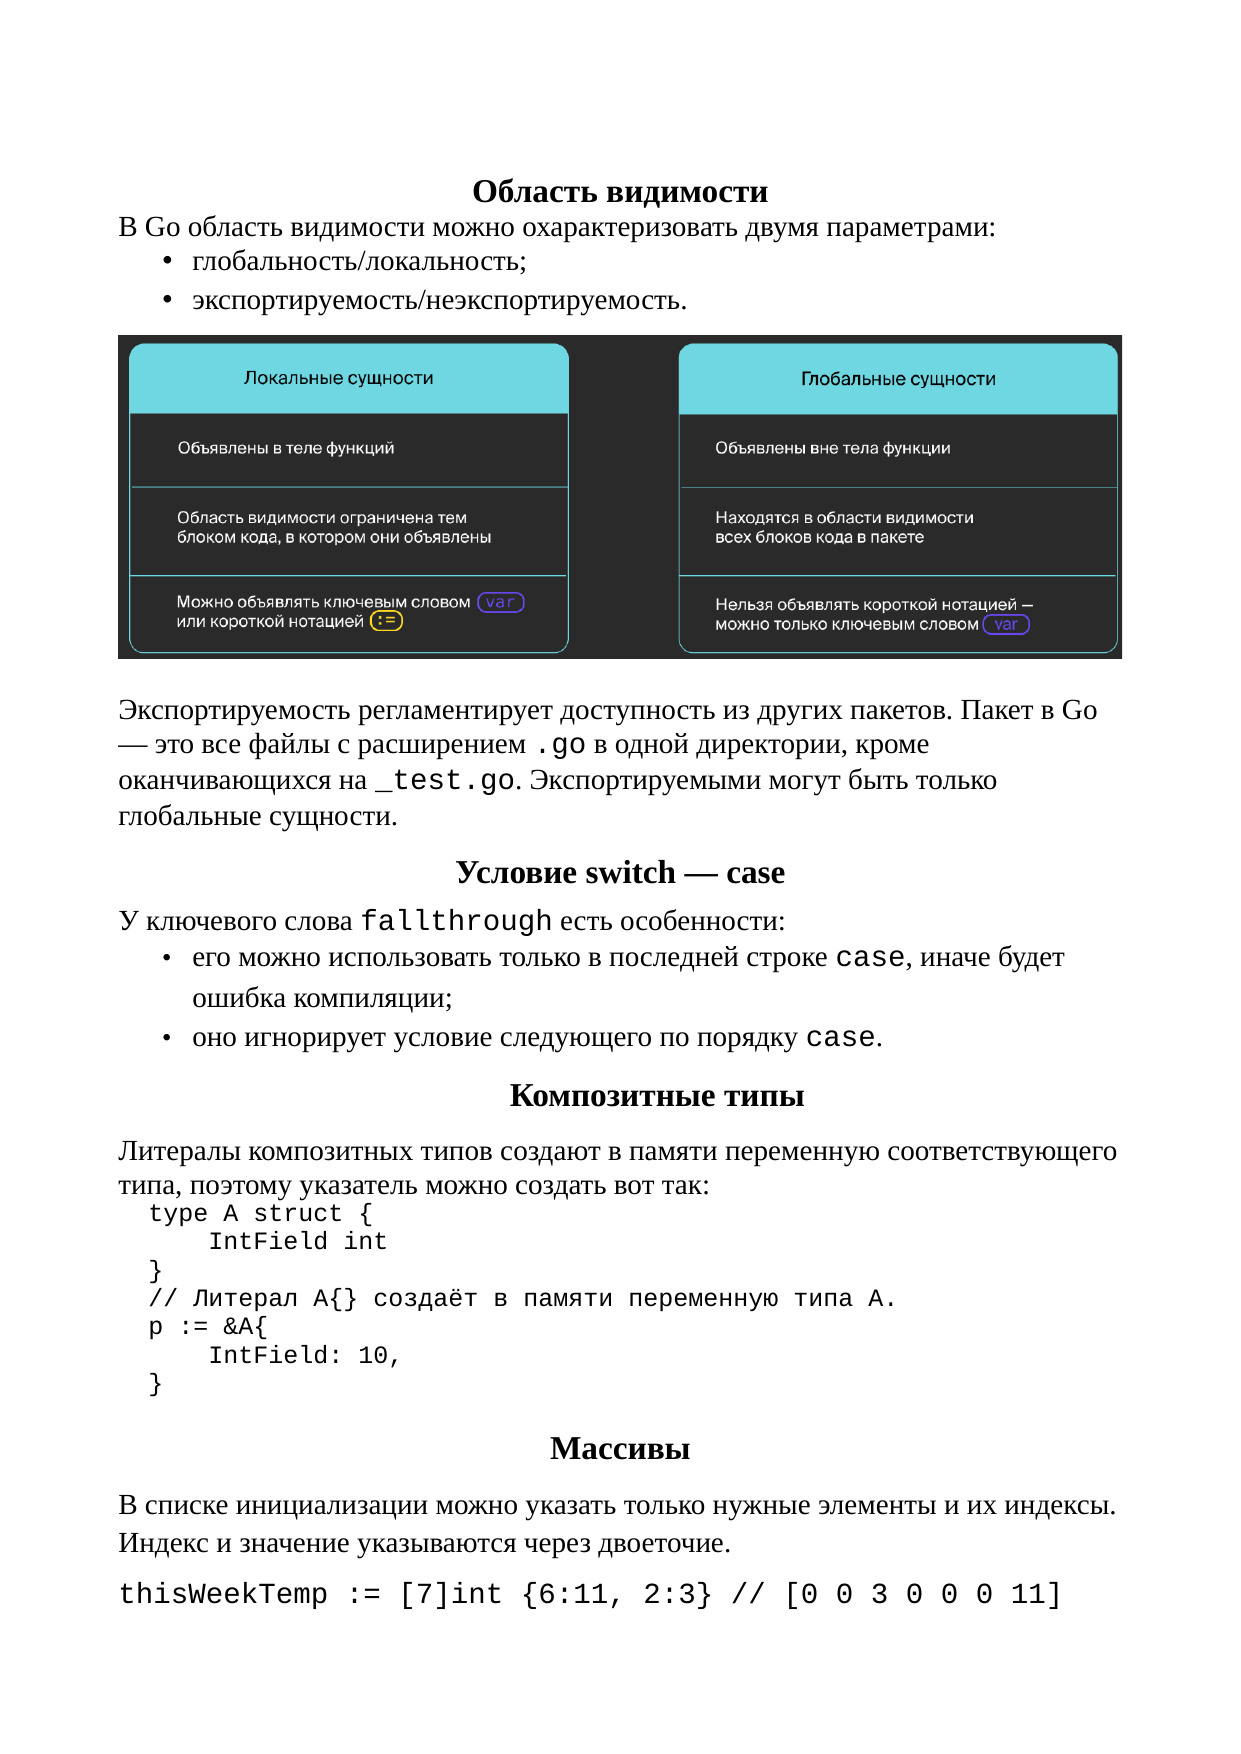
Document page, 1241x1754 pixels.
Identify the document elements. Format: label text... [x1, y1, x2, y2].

list экспортируемость/неэкспортируемость. [162, 282, 1122, 315]
text Композитные типы [118, 1075, 1122, 1113]
text type A struct { [118, 1201, 1122, 1229]
list оно игнорирует условие следующего по порядку case. [162, 1019, 1122, 1055]
text Экспортируемость регламентирует доступность из других пакетов. Пакет в Go — это все файлы c расширением .go в одной директории, кроме оканчивающихся на _test.go. Экспортируемыми могут быть только глобальные сущности. [118, 692, 1122, 832]
text } [118, 1371, 1122, 1399]
text Массивы [118, 1428, 1122, 1467]
list его можно использовать только в последней строке case, иначе будет ошибка компиляции; [162, 939, 1122, 1014]
text Литералы композитных типов создают в памяти переменную соответствующего типа, поэтому указатель можно создать вот так: [118, 1133, 1122, 1201]
list глобальность/локальность; [162, 243, 1122, 277]
text IntField: 10, [118, 1342, 1122, 1371]
text // Литерал А{} создаёт в памяти переменную типа А. [118, 1286, 1122, 1314]
text Область видимости [118, 171, 1122, 209]
text thisWeekTemp := [7]int {6:11, 2:3} // [0 0 3 0 0 0 11] [118, 1579, 1122, 1612]
text В списке инициализации можно указать только нужные элементы и их индексы. Индекс и значение указываются через двоеточие. [118, 1487, 1122, 1559]
picture [118, 335, 1123, 659]
subtitle Условие switch — case [118, 852, 1122, 891]
text В Go область видимости можно охарактеризовать двумя параметрами: [118, 209, 1122, 243]
text } [118, 1257, 1122, 1286]
text У ключевого слова fallthrough есть особенности: [118, 903, 1122, 939]
text p := &A{ [118, 1314, 1122, 1342]
text IntField int [118, 1229, 1122, 1257]
